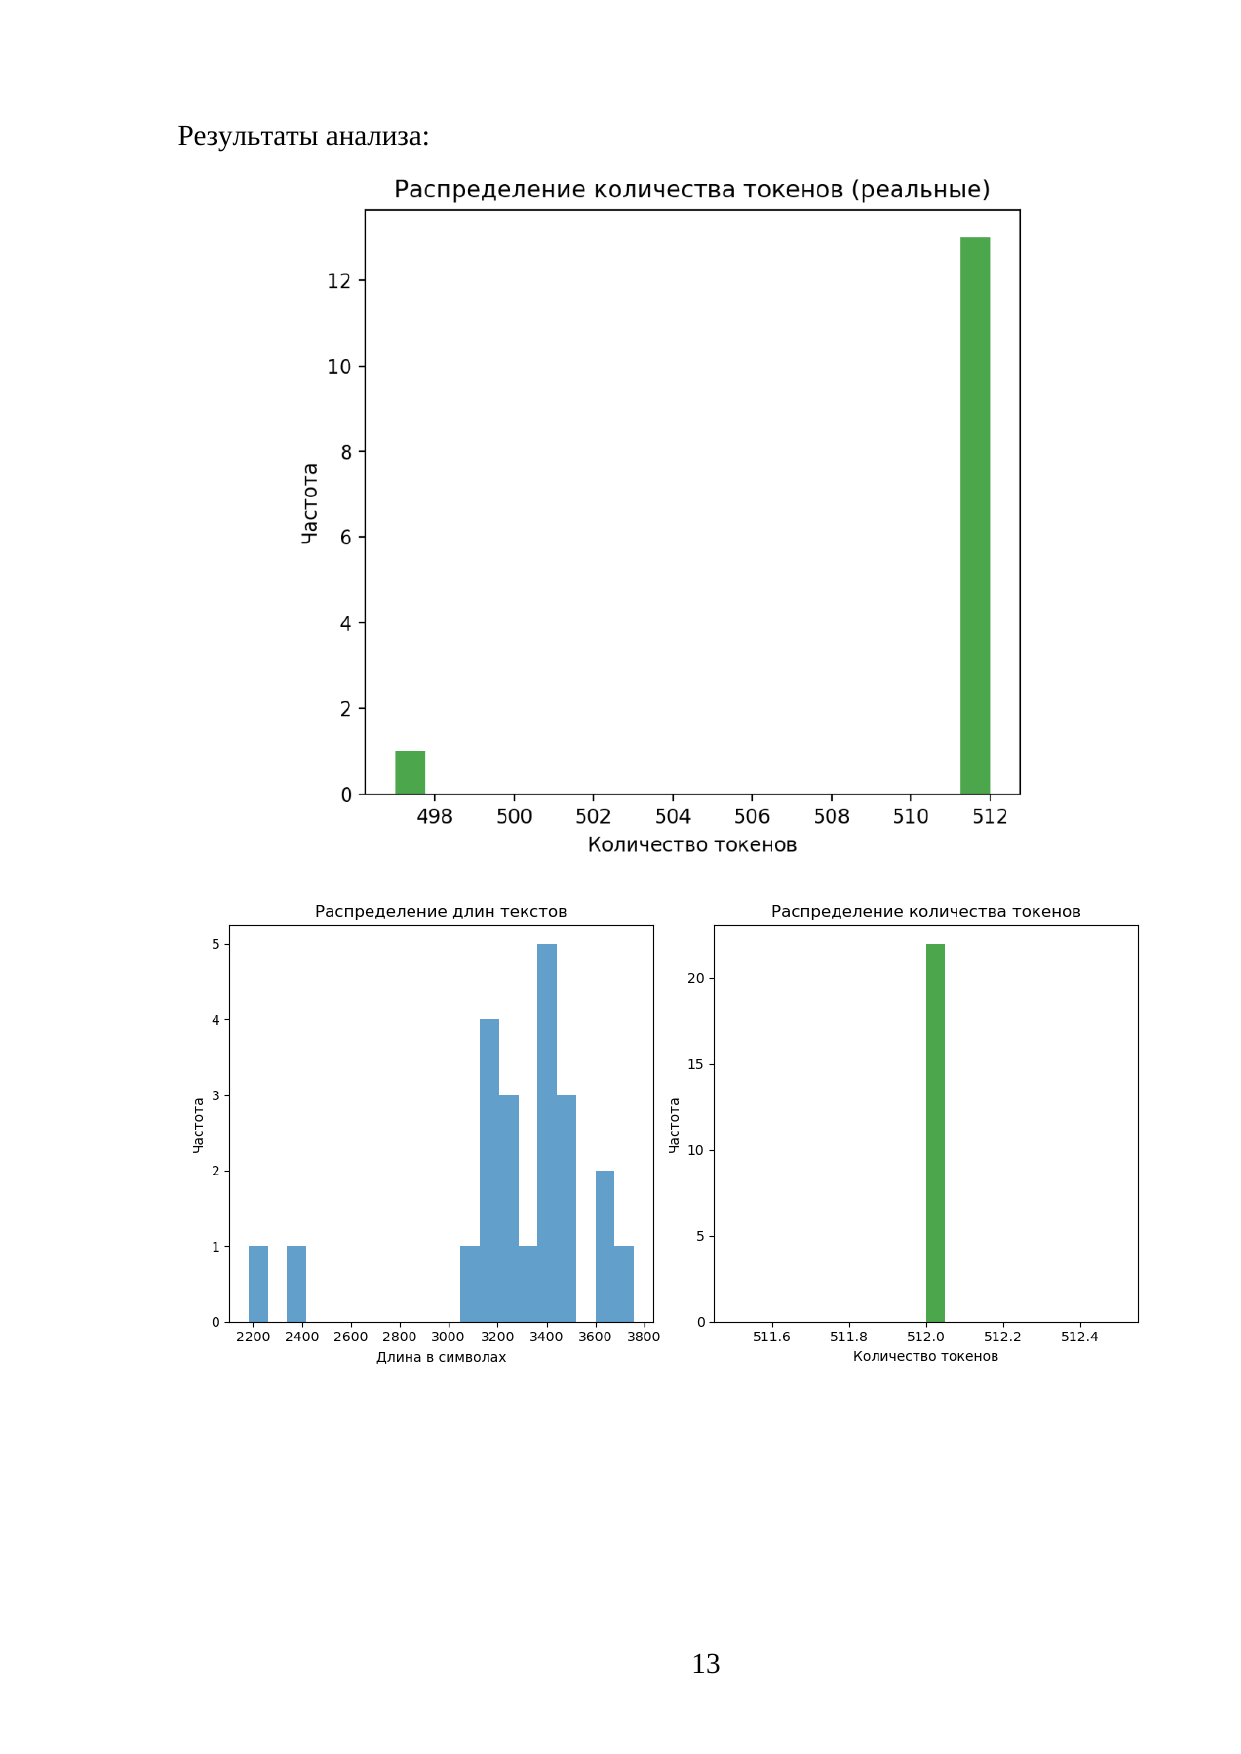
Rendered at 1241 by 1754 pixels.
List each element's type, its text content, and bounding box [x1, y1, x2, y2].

picture [177, 890, 1152, 1378]
picture [286, 164, 1037, 858]
text Результаты анализа: [177, 118, 1152, 152]
